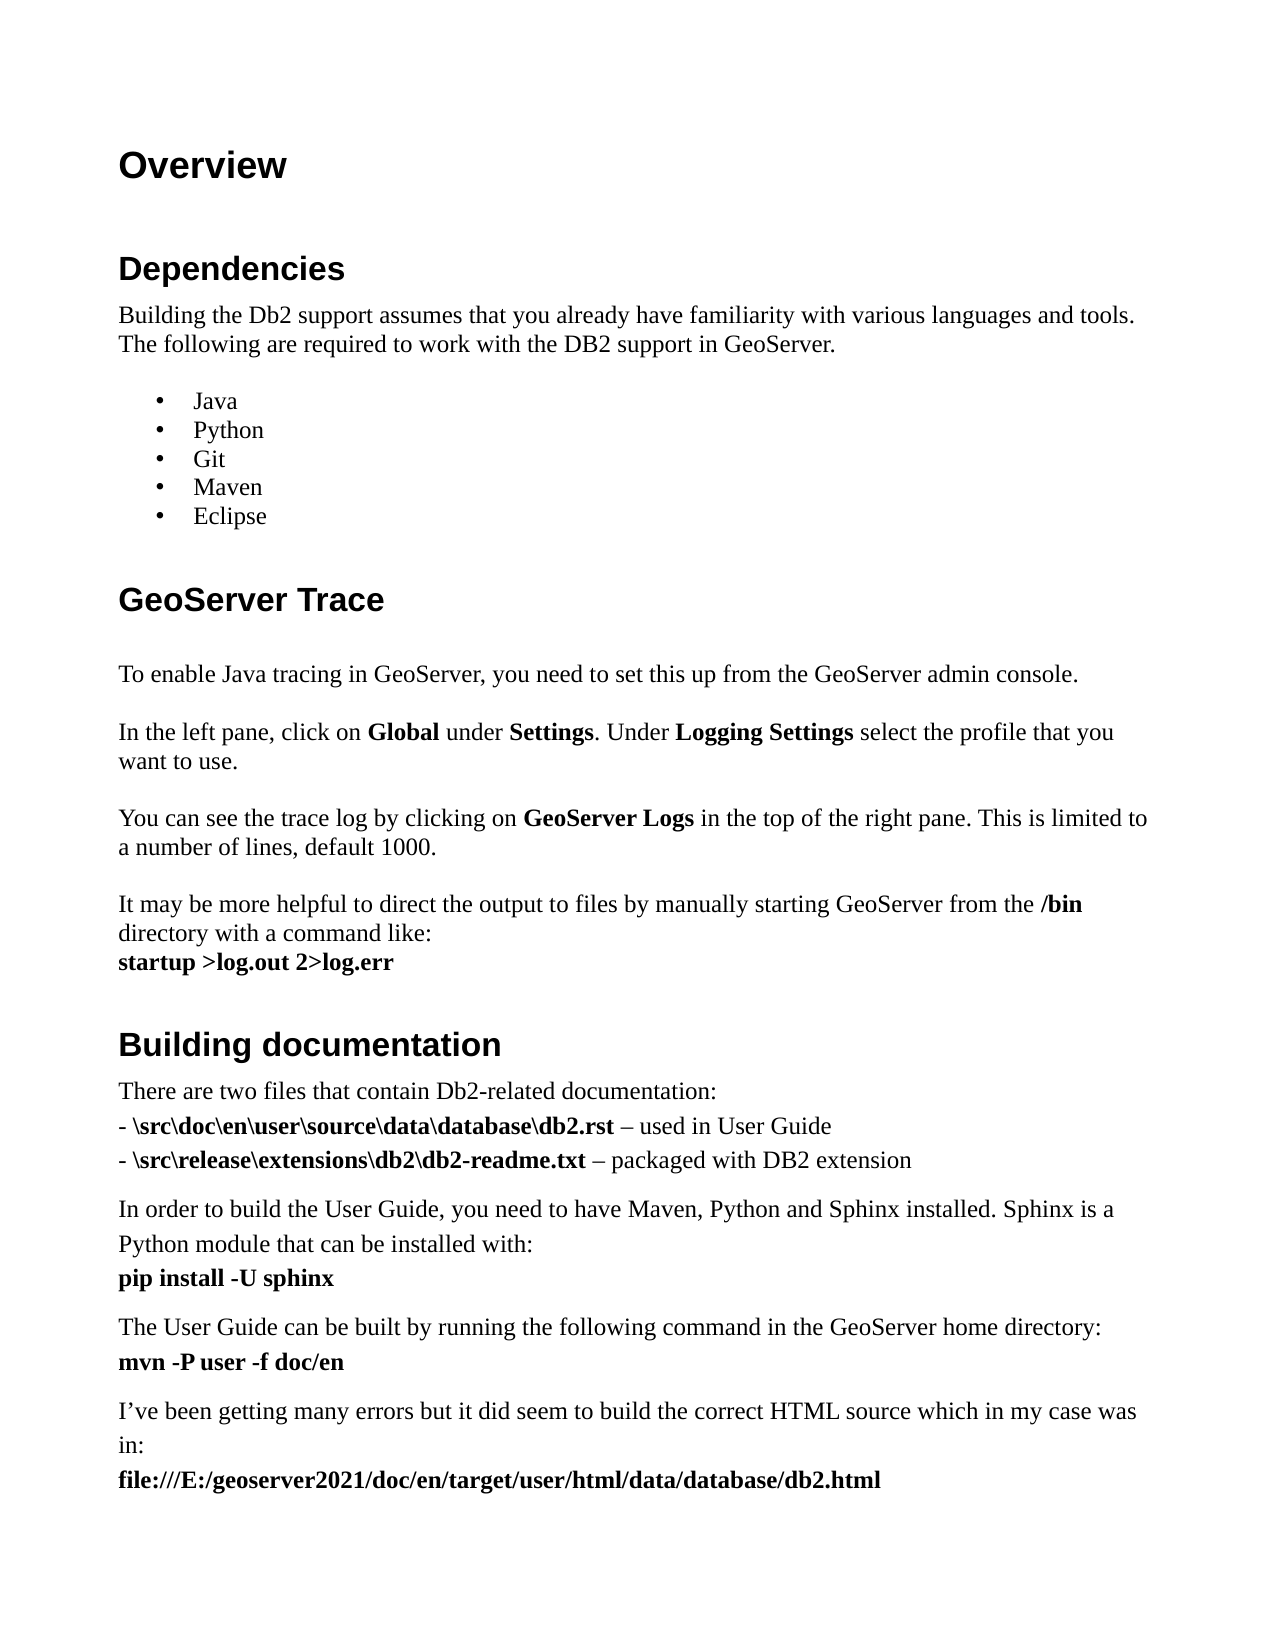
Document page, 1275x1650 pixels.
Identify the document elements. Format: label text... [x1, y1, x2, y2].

subtitle Overview [118, 143, 1157, 187]
text In order to build the User Guide, you need to have Maven, Python and Sphinx installed. Sphinx is a Python module that can be installed with: pip install -U sphinx [118, 1194, 1157, 1292]
text It may be more helpful to direct the output to files by manually starting GeoServer from the /bin directory with a command like: startup >log.out 2>log.err [118, 889, 1157, 976]
list Java [156, 386, 1157, 415]
text There are two files that contain Db2-related documentation: - \src\doc\en\user\source\data\database\db2.rst – used in User Guide - \src\release\extensions\db2\db2-readme.txt – packaged with DB2 extension [118, 1076, 1157, 1174]
text Building the Db2 support assumes that you already have familiarity with various languages and tools. The following are required to work with the DB2 support in GeoServer. [118, 300, 1157, 357]
subtitle Building documentation [118, 1025, 1157, 1064]
text The User Guide can be built by running the following command in the GeoServer home directory: mvn -P user -f doc/en [118, 1312, 1157, 1376]
text You can see the trace log by clicking on GeoServer Logs in the top of the right pane. This is limited to a number of lines, default 1000. [118, 803, 1157, 861]
subtitle GeoServer Trace [118, 579, 1157, 618]
text In the left pane, click on Global under Settings. Under Logging Settings select the profile that you want to use. [118, 717, 1157, 774]
text I’ve been getting many errors but it did seem to build the correct HTML source which in my case was in: file:///E:/geoserver2021/doc/en/target/user/html/data/database/db2.html [118, 1396, 1157, 1494]
text To enable Java tracing in GeoServer, you need to set this up from the GeoServer admin console. [118, 659, 1157, 688]
subtitle Dependencies [118, 249, 1157, 287]
list Maven [156, 472, 1157, 501]
list Eclipse [156, 501, 1157, 530]
list Python [156, 415, 1157, 444]
list Git [156, 444, 1157, 472]
